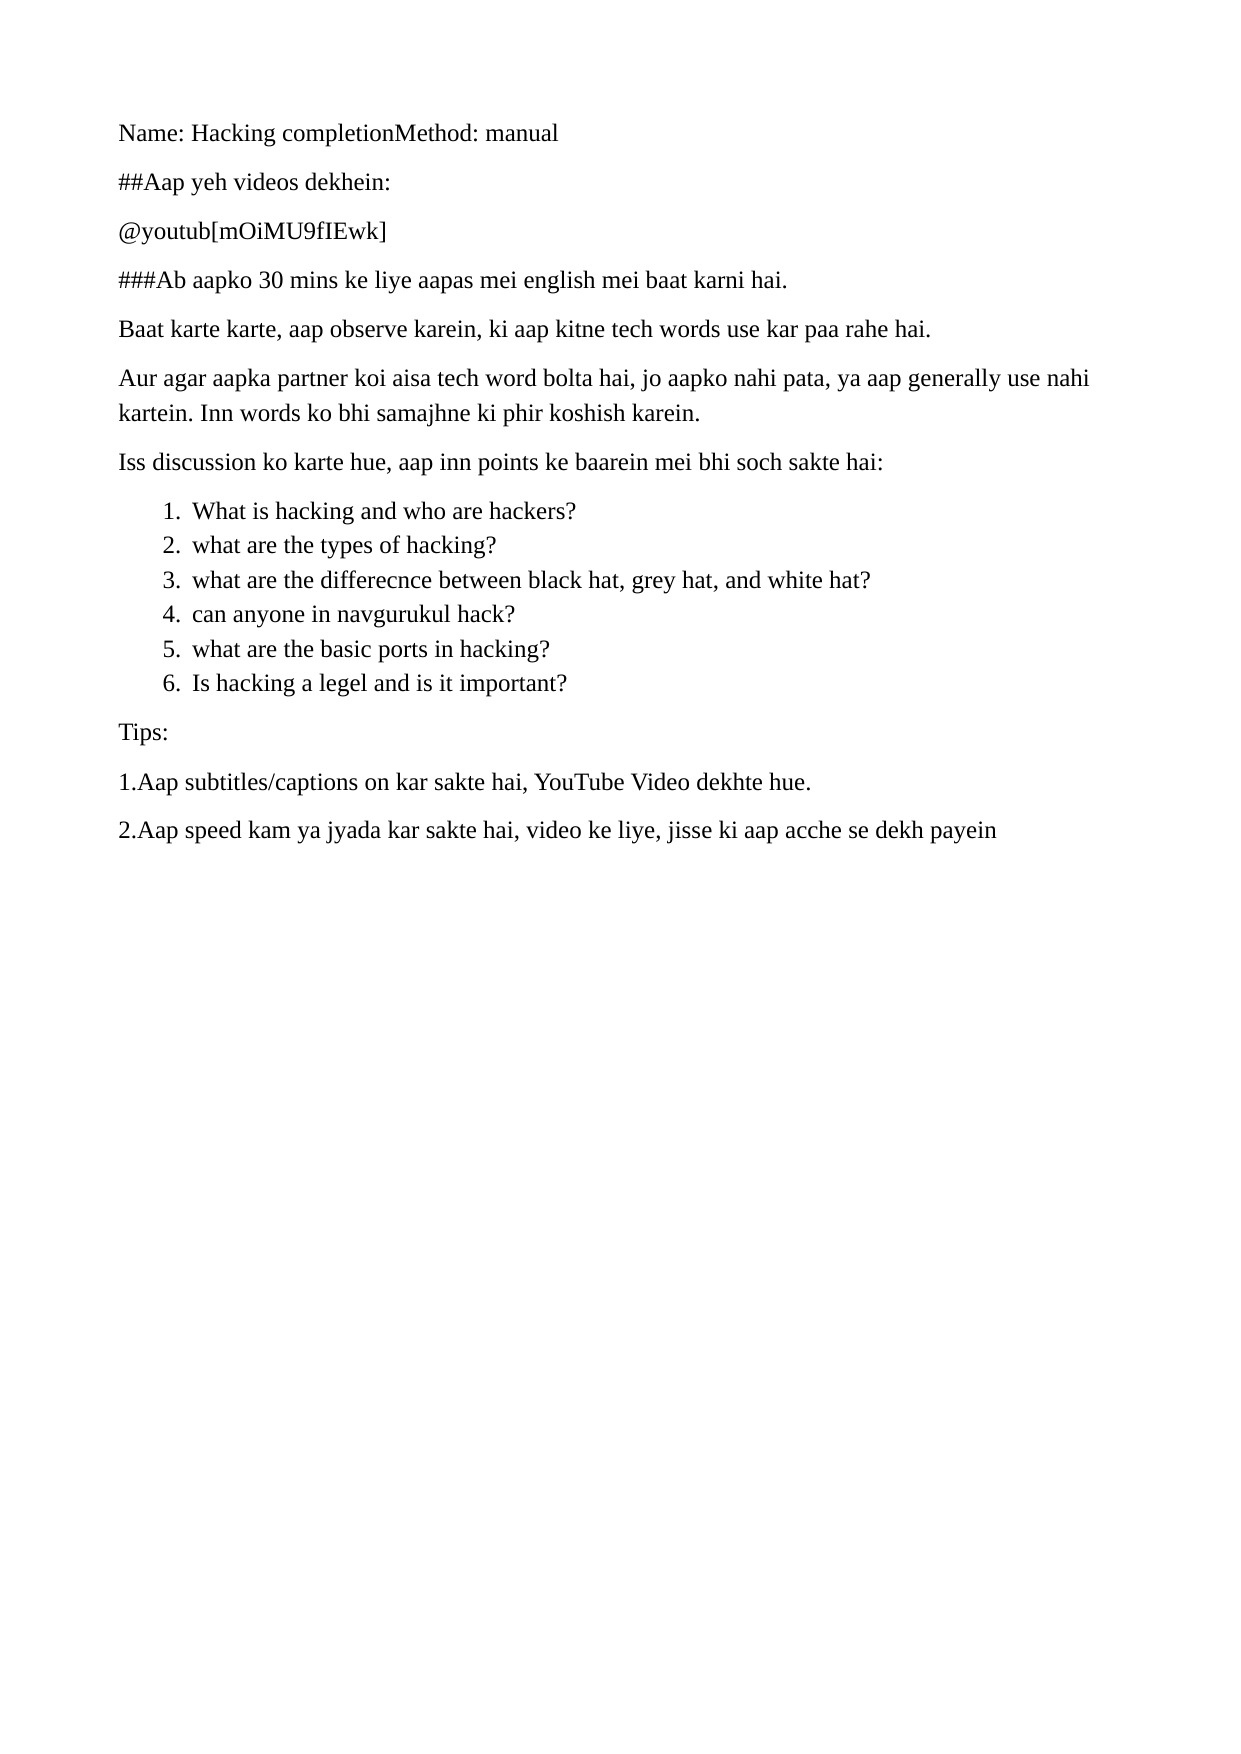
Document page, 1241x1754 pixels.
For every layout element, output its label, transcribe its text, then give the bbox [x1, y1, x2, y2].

text Aur agar aapka partner koi aisa tech word bolta hai, jo aapko nahi pata, ya aap generally use nahi kartein. Inn words ko bhi samajhne ki phir koshish karein. [118, 363, 1122, 427]
text ###Ab aapko 30 mins ke liye aapas mei english mei baat karni hai. [118, 265, 1122, 294]
text Name: Hacking completionMethod: manual [118, 118, 1122, 147]
text Baat karte karte, aap observe karein, ki aap kitne tech words use kar paa rahe hai. [118, 314, 1122, 343]
list What is hacking and who are hackers? [162, 496, 1122, 525]
text Tips: [118, 717, 1122, 746]
text Iss discussion ko karte hue, aap inn points ke baarein mei bhi soch sakte hai: [118, 447, 1122, 476]
list what are the basic ports in hacking? [162, 634, 1122, 663]
text @youtub[mOiMU9fIEwk] [118, 216, 1122, 245]
list Is hacking a legel and is it important? [162, 668, 1122, 697]
list what are the types of hacking? [162, 531, 1122, 559]
text 1.Aap subtitles/captions on kar sakte hai, YouTube Video dekhte hue. [118, 767, 1122, 795]
list can anyone in navgurukul hack? [162, 599, 1122, 628]
text ##Aap yeh videos dekhein: [118, 167, 1122, 196]
text 2.Aap speed kam ya jyada kar sakte hai, video ke liye, jisse ki aap acche se dekh payein [118, 816, 1122, 844]
list what are the differecnce between black hat, grey hat, and white hat? [162, 565, 1122, 594]
